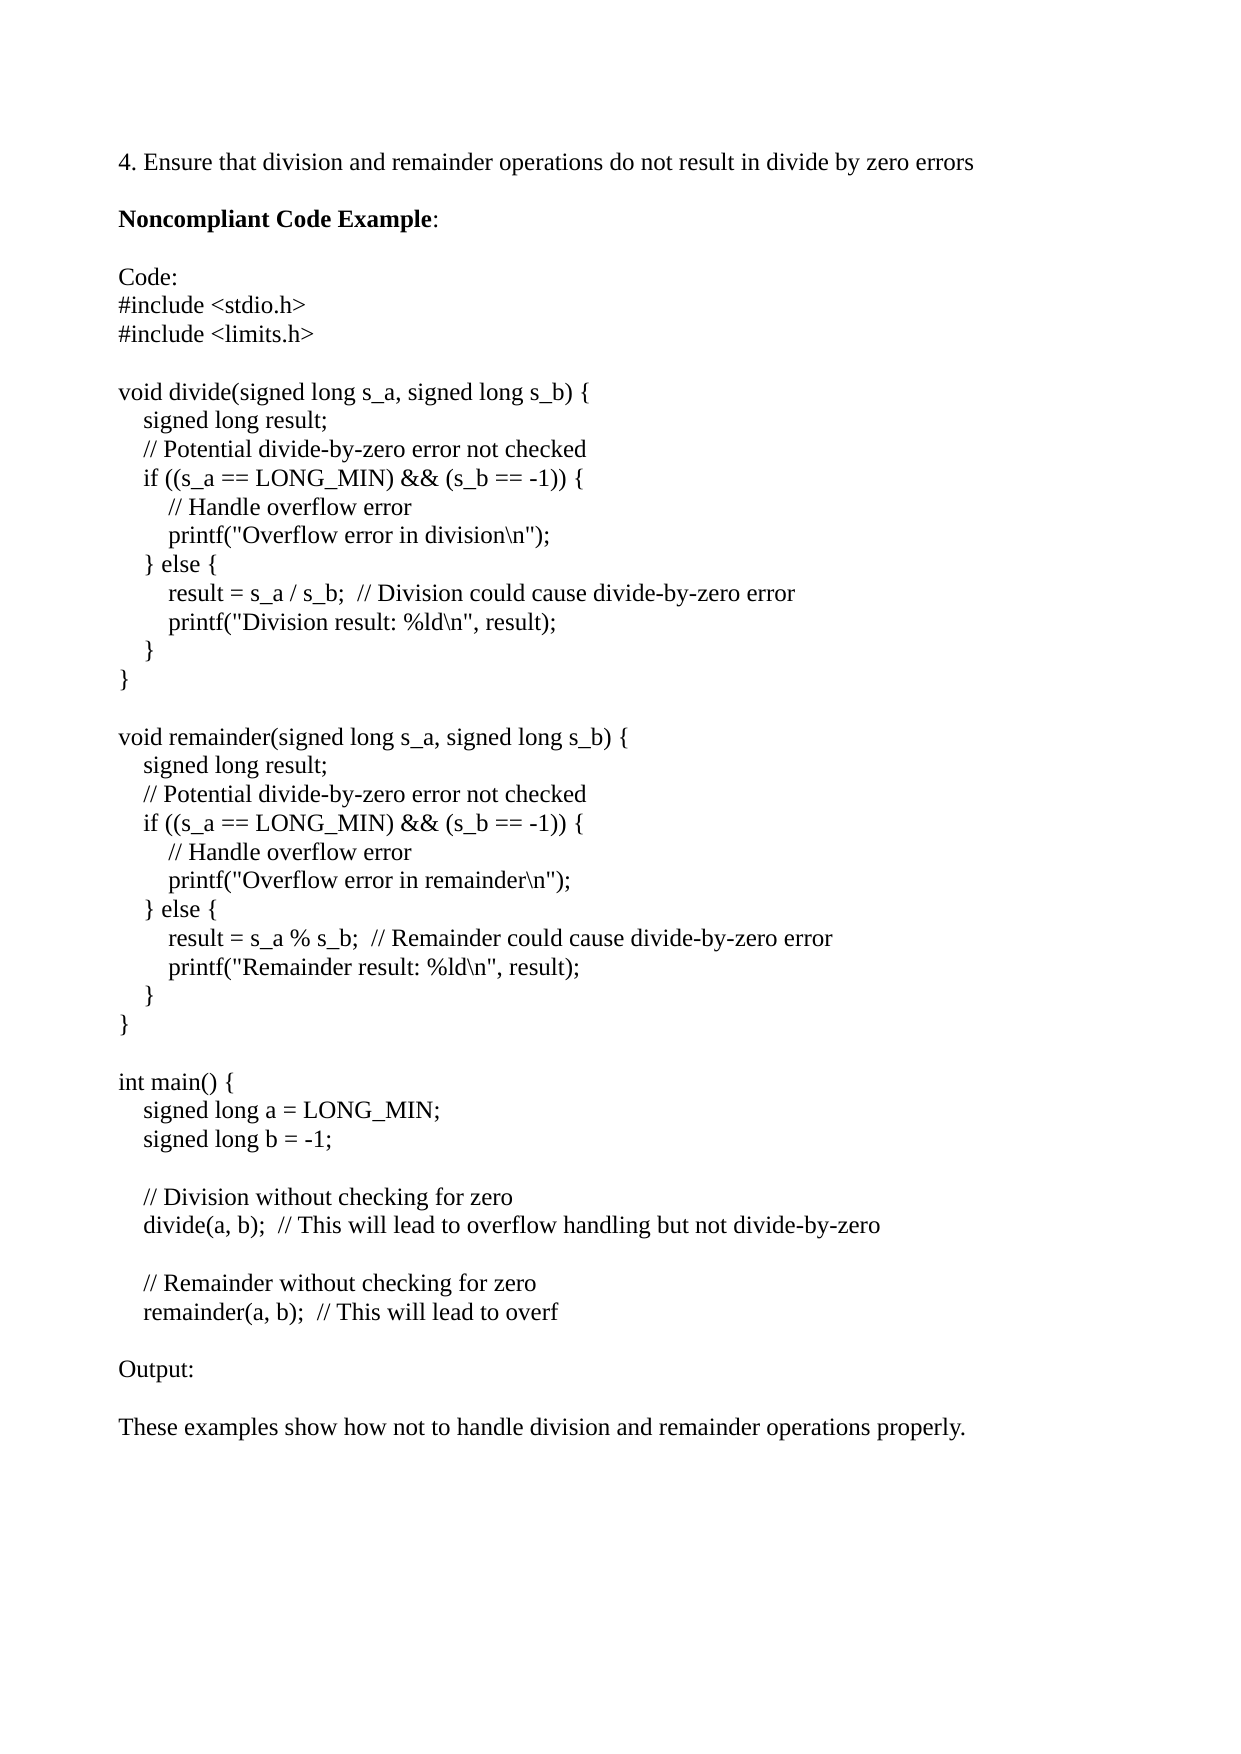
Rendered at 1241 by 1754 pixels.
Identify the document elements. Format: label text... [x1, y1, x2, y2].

text } [118, 664, 1122, 693]
text #include <limits.h> [118, 319, 1122, 348]
text void remainder(signed long s_a, signed long s_b) { [118, 722, 1122, 751]
text } [118, 636, 1122, 664]
text // Potential divide-by-zero error not checked [118, 779, 1122, 808]
text Code: [118, 262, 1122, 291]
text signed long b = -1; [118, 1124, 1122, 1153]
text printf("Remainder result: %ld\n", result); [118, 952, 1122, 981]
text // Potential divide-by-zero error not checked [118, 434, 1122, 463]
text printf("Overflow error in division\n"); [118, 521, 1122, 549]
text } else { [118, 549, 1122, 578]
text signed long result; [118, 751, 1122, 779]
text int main() { [118, 1067, 1122, 1096]
text result = s_a / s_b; // Division could cause divide-by-zero error [118, 578, 1122, 607]
text } [118, 1009, 1122, 1038]
text if ((s_a == LONG_MIN) && (s_b == -1)) { [118, 808, 1122, 837]
text #include <stdio.h> [118, 291, 1122, 319]
text These examples show how not to handle division and remainder operations properly. [118, 1412, 1122, 1441]
text 4. Ensure that division and remainder operations do not result in divide by zero errors [118, 147, 1122, 176]
text printf("Overflow error in remainder\n"); [118, 866, 1122, 894]
text // Handle overflow error [118, 492, 1122, 521]
text } [118, 981, 1122, 1009]
text printf("Division result: %ld\n", result); [118, 607, 1122, 636]
text result = s_a % s_b; // Remainder could cause divide-by-zero error [118, 923, 1122, 952]
text signed long a = LONG_MIN; [118, 1096, 1122, 1124]
text void divide(signed long s_a, signed long s_b) { [118, 377, 1122, 406]
text // Handle overflow error [118, 837, 1122, 866]
text } else { [118, 894, 1122, 923]
text if ((s_a == LONG_MIN) && (s_b == -1)) { [118, 463, 1122, 492]
text divide(a, b); // This will lead to overflow handling but not divide-by-zero [118, 1211, 1122, 1239]
text remainder(a, b); // This will lead to overf [118, 1297, 1122, 1326]
text // Division without checking for zero [118, 1182, 1122, 1211]
text // Remainder without checking for zero [118, 1268, 1122, 1297]
text Output: [118, 1354, 1122, 1383]
text signed long result; [118, 406, 1122, 434]
text Noncompliant Code Example: [118, 204, 1122, 233]
